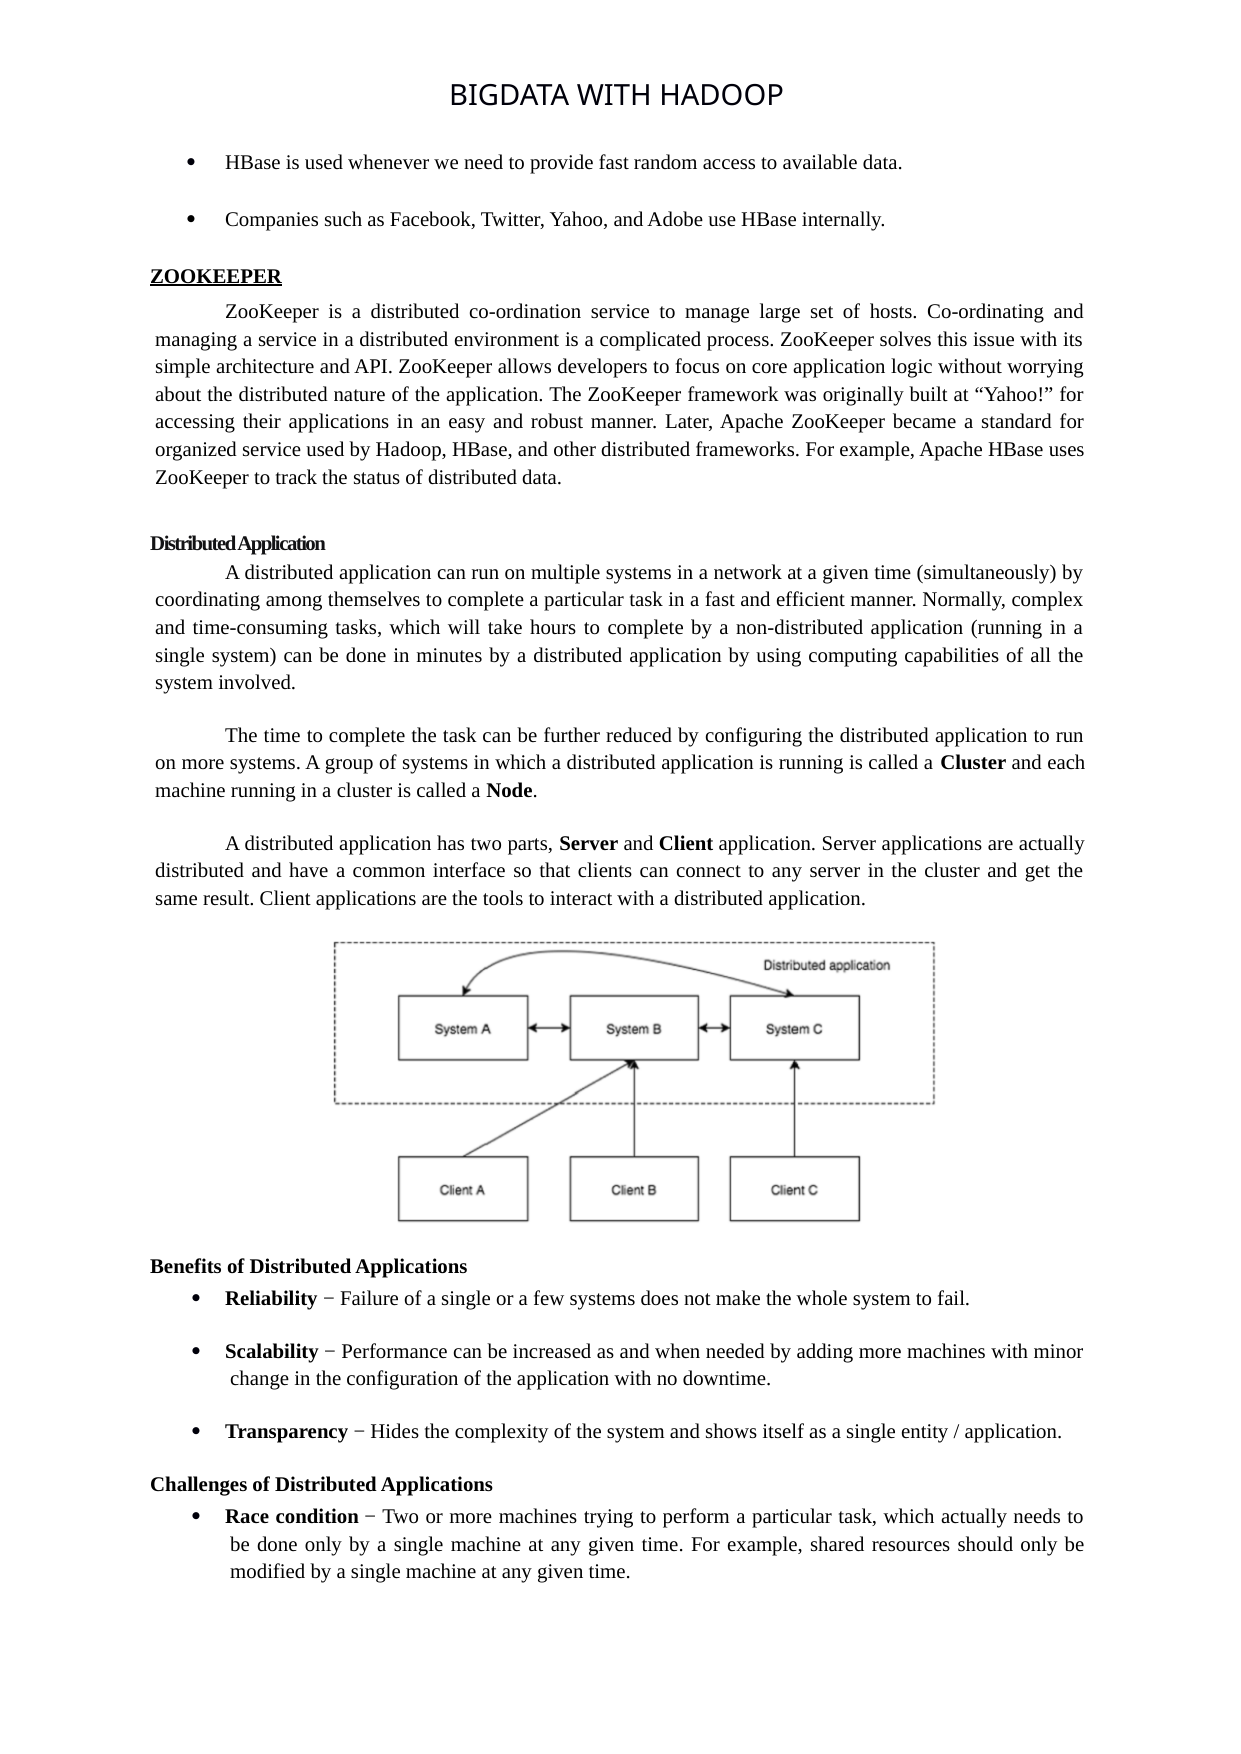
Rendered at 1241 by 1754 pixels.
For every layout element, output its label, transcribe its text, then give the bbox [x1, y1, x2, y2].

text ZooKeeper is a distributed co-ordination service to manage large set of hosts. Co-ordinating and managing a service in a distributed environment is a complicated process. ZooKeeper solves this issue with its simple architecture and API. ZooKeeper allows developers to focus on core application logic without worrying about the distributed nature of the application. The ZooKeeper framework was originally built at “Yahoo!” for accessing their applications in an easy and robust manner. Later, Apache ZooKeeper became a standard for organized service used by Hadoop, HBase, and other distributed frameworks. For example, Apache HBase uses ZooKeeper to track the status of distributed data. [155, 299, 1085, 489]
subtitle Challenges of Distributed Applications [150, 1472, 1085, 1496]
text A distributed application can run on multiple systems in a network at a given time (simultaneously) by coordinating among themselves to complete a particular task in a fast and efficient manner. Normally, complex and time-consuming tasks, which will take hours to complete by a non-distributed application (running in a single system) can be done in minutes by a distributed application by using computing capabilities of all the system involved. [155, 560, 1085, 694]
text The time to complete the task can be further reduced by configuring the distributed application to run on more systems. A group of systems in which a distributed application is running is called a Cluster and each machine running in a cluster is called a Node. [155, 723, 1085, 802]
subtitle Benefits of Distributed Applications [150, 1253, 1085, 1278]
picture [331, 938, 951, 1249]
list HBase is used whenever we need to provide fast random access to available data. [187, 150, 1090, 174]
subtitle Distributed Application [150, 517, 1085, 555]
text ZOOKEEPER [150, 263, 1090, 288]
list Companies such as Facebook, Twitter, Yahoo, and Adobe use HBase internally. [187, 207, 1090, 231]
list Scalability − Performance can be increased as and when needed by adding more machines with minor change in the configuration of the application with no downtime. [192, 1339, 1085, 1390]
list Transparency − Hides the complexity of the system and shows itself as a single entity / application. [192, 1419, 1085, 1443]
list Reliability − Failure of a single or a few systems does not make the whole system to fail. [192, 1286, 1085, 1310]
list Race condition − Two or more machines trying to perform a particular task, which actually needs to be done only by a single machine at any given time. For example, shared resources should only be modified by a single machine at any given time. [192, 1504, 1085, 1583]
text A distributed application has two parts, Server and Client application. Server applications are actually distributed and have a common interface so that clients can connect to any server in the cluster and get the same result. Client applications are the tools to interact with a distributed application. [155, 831, 1085, 910]
